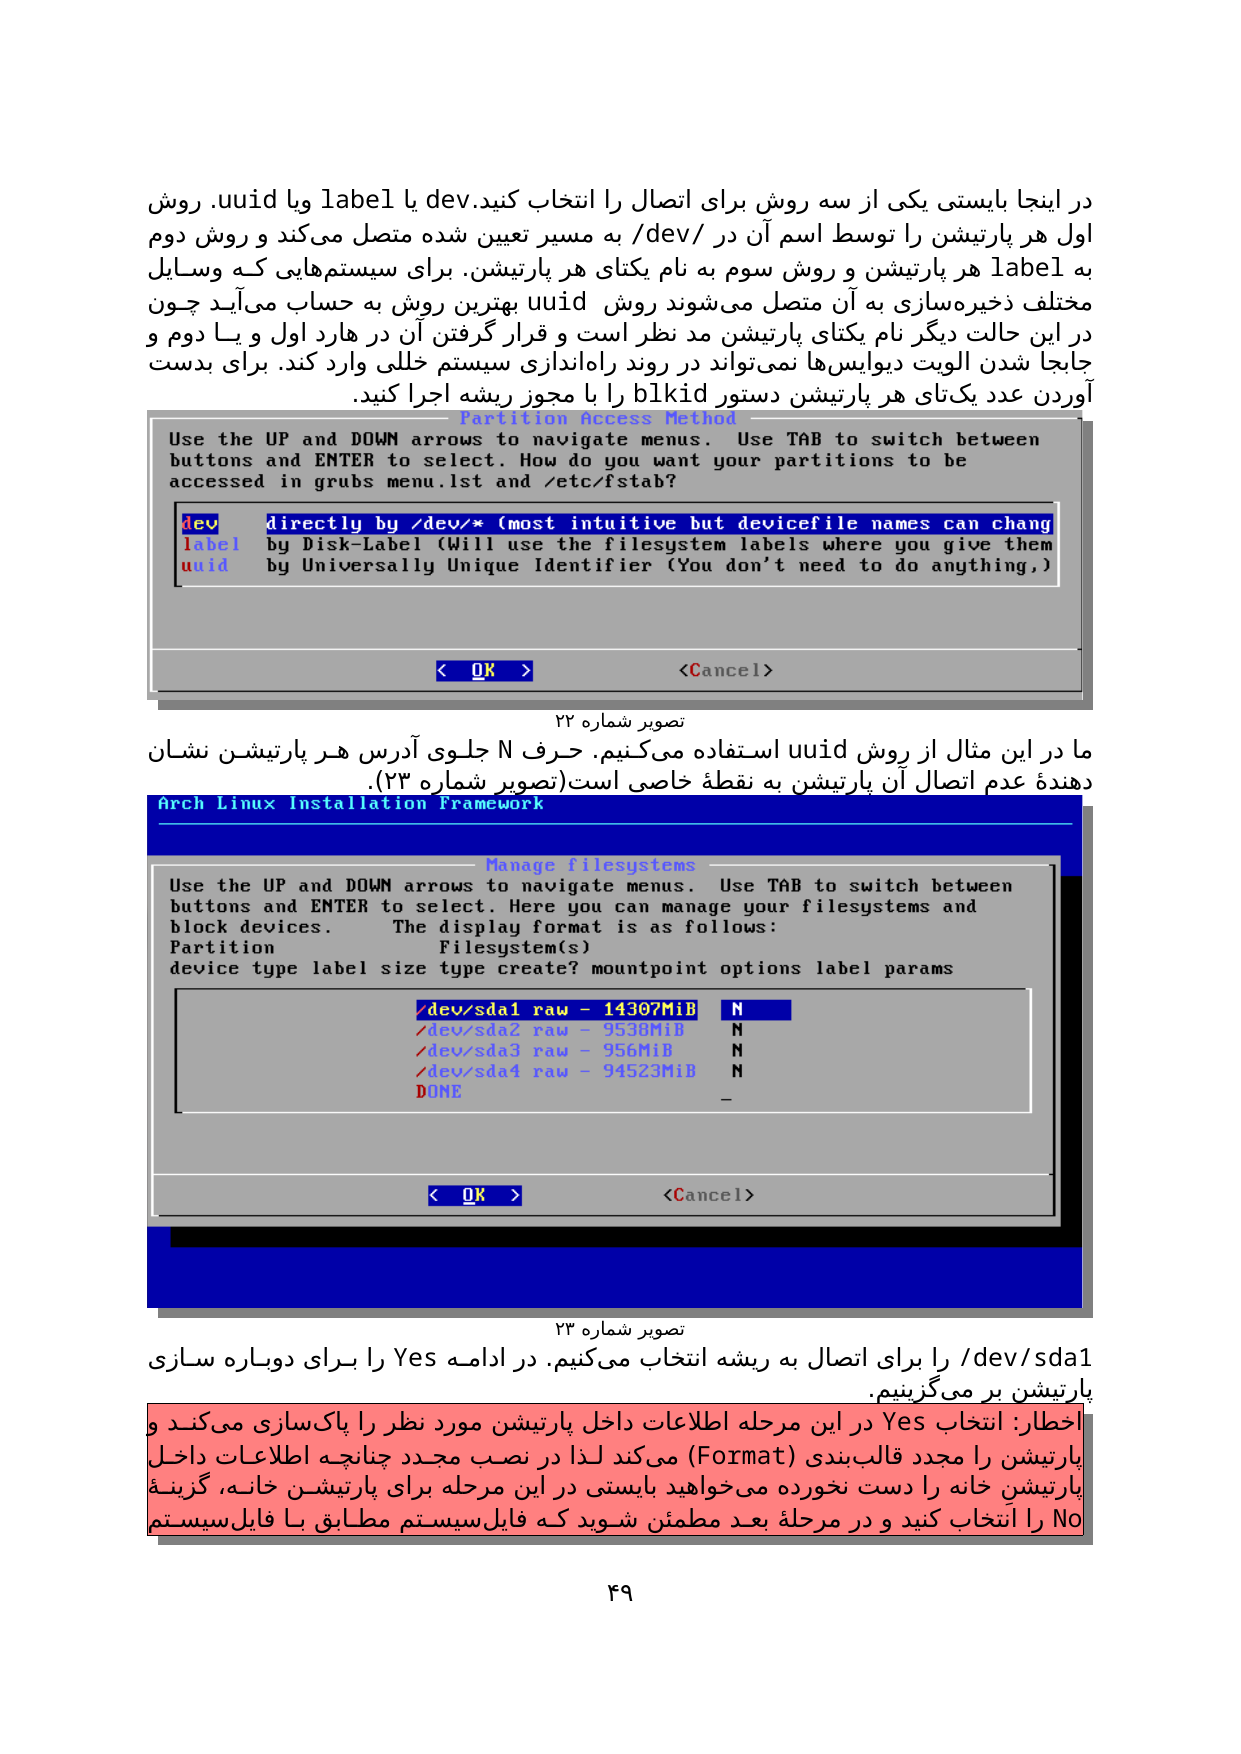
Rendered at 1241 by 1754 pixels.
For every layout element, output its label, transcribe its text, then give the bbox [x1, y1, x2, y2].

text ‎/dev/sda1 را برای اتصال به ریشه انتخاب می‌کنیم. در ادامه Yes را برای دوباره سازی پارتیشن بر می‌گزینیم. [147, 1340, 1093, 1403]
picture [147, 410, 1083, 700]
text تصویر شماره ۲۳ [147, 1308, 1093, 1340]
text تصویر شماره ۲۲ [147, 700, 1093, 732]
text ما در این مثال از روش uuid استفاده می‌کنیم. حرف N جلوی آدرس هر پارتیشن نشان دهندهٔ عدم اتصال آن پارتیشن به نقطهٔ خاصی است(تصویر شماره ۲۳). [147, 732, 1093, 795]
picture [147, 795, 1083, 1308]
text در اینجا بایستی یکی از سه روش برای اتصال را انتخاب کنید.dev یا label ویا uuid. روش اول هر پارتیشن‌ را توسط اسم آن در /dev/ به مسیر تعیین شده متصل می‌کند و روش دوم به label هر پارتیشن و روش سوم به نام یکتای هر پارتیشن. برای سیستم‌هایی که وسایل مختلف ذخیره‌سازی به آن متصل می‌شوند روش uuid بهترین روش به حساب می‌آید چون در این حالت دیگر نام یکتای پارتیشن مد نظر است و قرار گرفتن آن در هارد اول و یا دوم و جابجا شدن الویت دیوایس‌ها نمی‌تواند در روند راه‌اندازی سیستم خللی وارد کند. برای بدست آوردن عدد یک‌تای هر پارتیشن دستور blkid را با مجوز ریشه اجرا کنید. [147, 181, 1093, 410]
